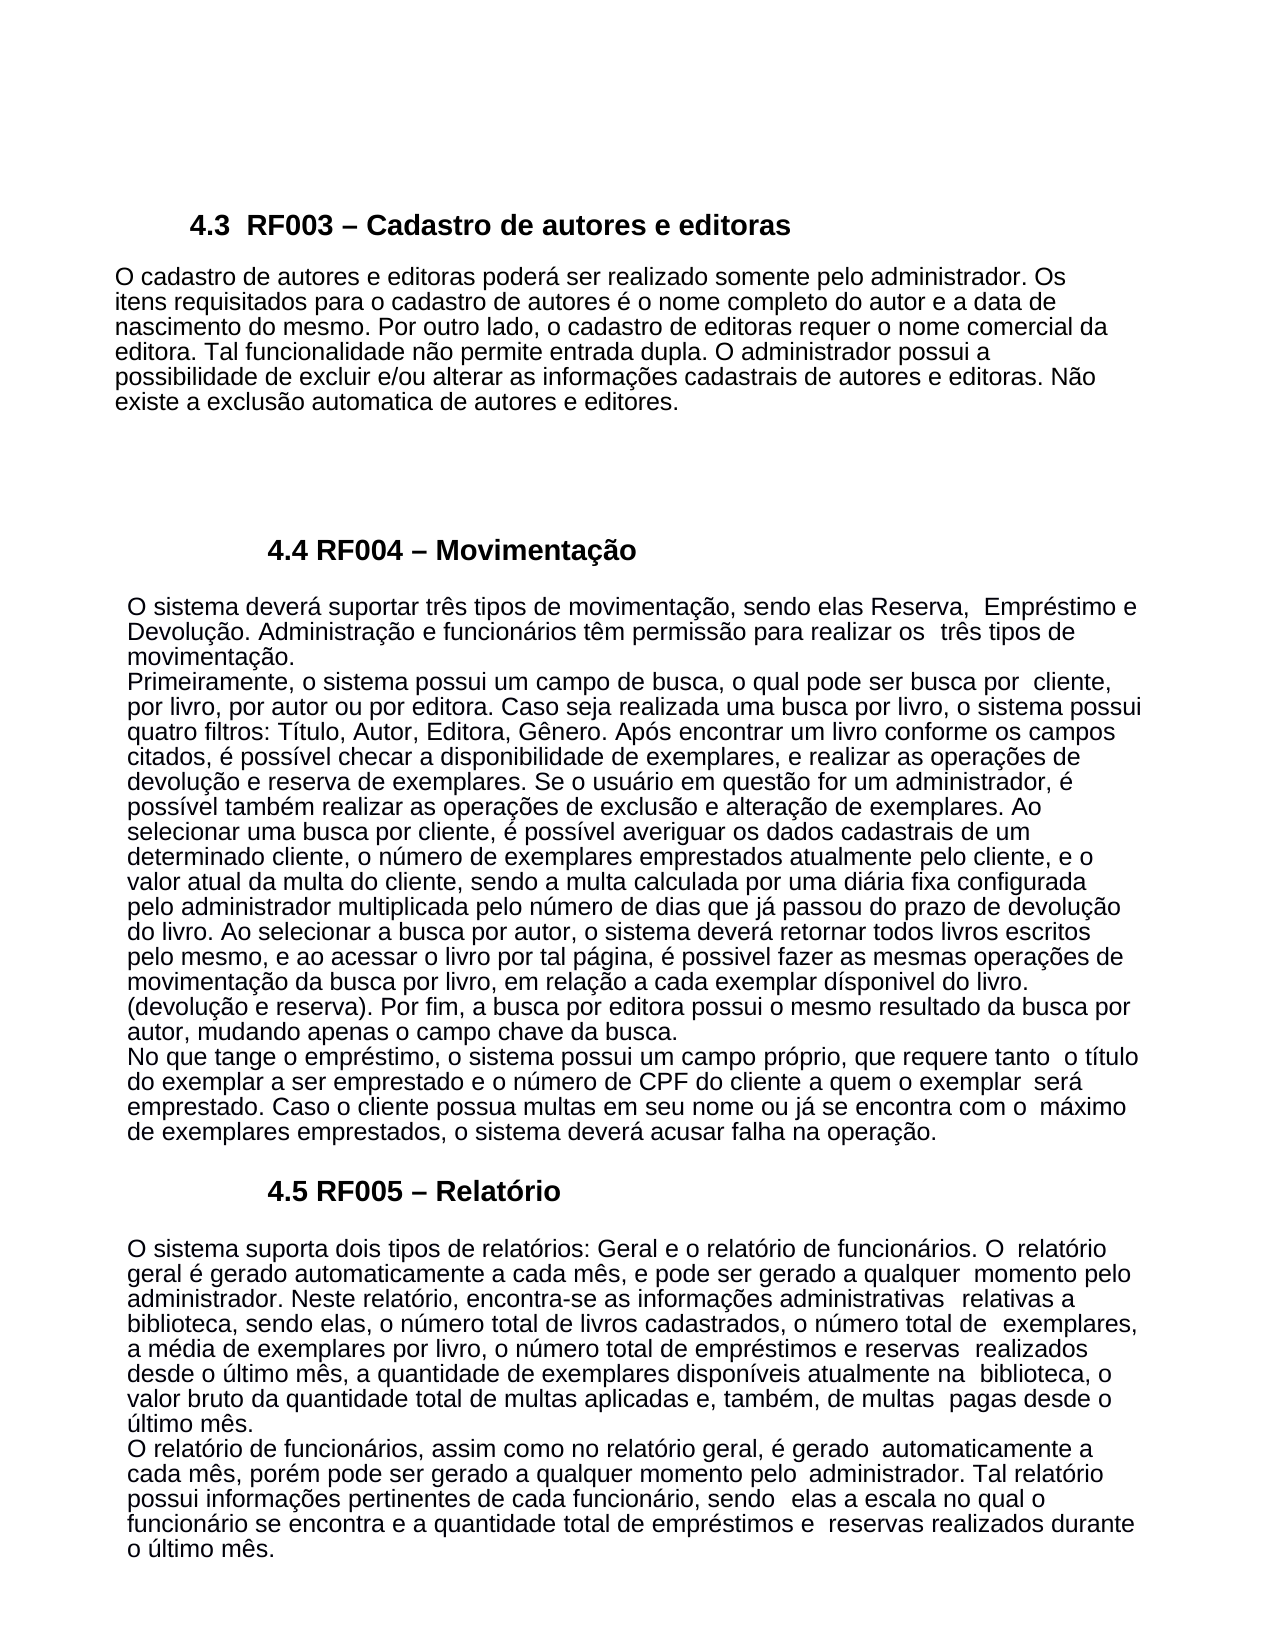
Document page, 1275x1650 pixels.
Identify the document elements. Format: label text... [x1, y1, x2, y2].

text Primeiramente, o sistema possui um campo de busca, o qual pode ser busca por cliente, por livro, por autor ou por editora. Caso seja realizada uma busca por livro, o sistema possui quatro filtros: Título, Autor, Editora, Gênero. Após encontrar um livro conforme os campos citados, é possível checar a disponibilidade de exemplares, e realizar as operações de devolução e reserva de exemplares. Se o usuário em questão for um administrador, é possível também realizar as operações de exclusão e alteração de exemplares. Ao selecionar uma busca por cliente, é possível averiguar os dados cadastrais de um determinado cliente, o número de exemplares emprestados atualmente pelo cliente, e o valor atual da multa do cliente, sendo a multa calculada por uma diária fixa configurada pelo administrador multiplicada pelo número de dias que já passou do prazo de devolução do livro. Ao selecionar a busca por autor, o sistema deverá retornar todos livros escritos pelo mesmo, e ao acessar o livro por tal página, é possivel fazer as mesmas operações de movimentação da busca por livro, em relação a cada exemplar dísponivel do livro.(devolução e reserva). Por fim, a busca por editora possui o mesmo resultado da busca por autor, mudando apenas o campo chave da busca. [127, 670, 1143, 1045]
text No que tange o empréstimo, o sistema possui um campo próprio, que requere tanto o título do exemplar a ser emprestado e o número de CPF do cliente a quem o exemplar será emprestado. Caso o cliente possua multas em seu nome ou já se encontra com o máximo de exemplares emprestados, o sistema deverá acusar falha na operação. [127, 1045, 1152, 1145]
text O relatório de funcionários, assim como no relatório geral, é gerado automaticamente a cada mês, porém pode ser gerado a qualquer momento pelo administrador. Tal relatório possui informações pertinentes de cada funcionário, sendo elas a escala no qual o funcionário se encontra e a quantidade total de empréstimos e reservas realizados durante o último mês. [127, 1437, 1135, 1562]
text O sistema suporta dois tipos de relatórios: Geral e o relatório de funcionários. O relatório geral é gerado automaticamente a cada mês, e pode ser gerado a qualquer momento pelo administrador. Neste relatório, encontra-se as informações administrativas relativas a biblioteca, sendo elas, o número total de livros cadastrados, o número total de exemplares, a média de exemplares por livro, o número total de empréstimos e reservas realizados desde o último mês, a quantidade de exemplares disponíveis atualmente na biblioteca, o valor bruto da quantidade total de multas aplicadas e, também, de multas pagas desde o último mês. [127, 1237, 1139, 1437]
text 4.3 RF003 – Cadastro de autores e editoras [114, 215, 1123, 240]
list 4.5 RF005 – Relatório [207, 1174, 1160, 1208]
list 4.4 RF004 – Movimentação [207, 533, 1160, 566]
text O sistema deverá suportar três tipos de movimentação, sendo elas Reserva, Empréstimo e Devolução. Administração e funcionários têm permissão para realizar os três tipos de movimentação. [127, 595, 1139, 670]
text O cadastro de autores e editoras poderá ser realizado somente pelo administrador. Os itens requisitados para o cadastro de autores é o nome completo do autor e a data de nascimento do mesmo. Por outro lado, o cadastro de editoras requer o nome comercial da editora. Tal funcionalidade não permite entrada dupla. O administrador possui a possibilidade de excluir e/ou alterar as informações cadastrais de autores e editoras. Não existe a exclusão automatica de autores e editores. [114, 265, 1123, 415]
